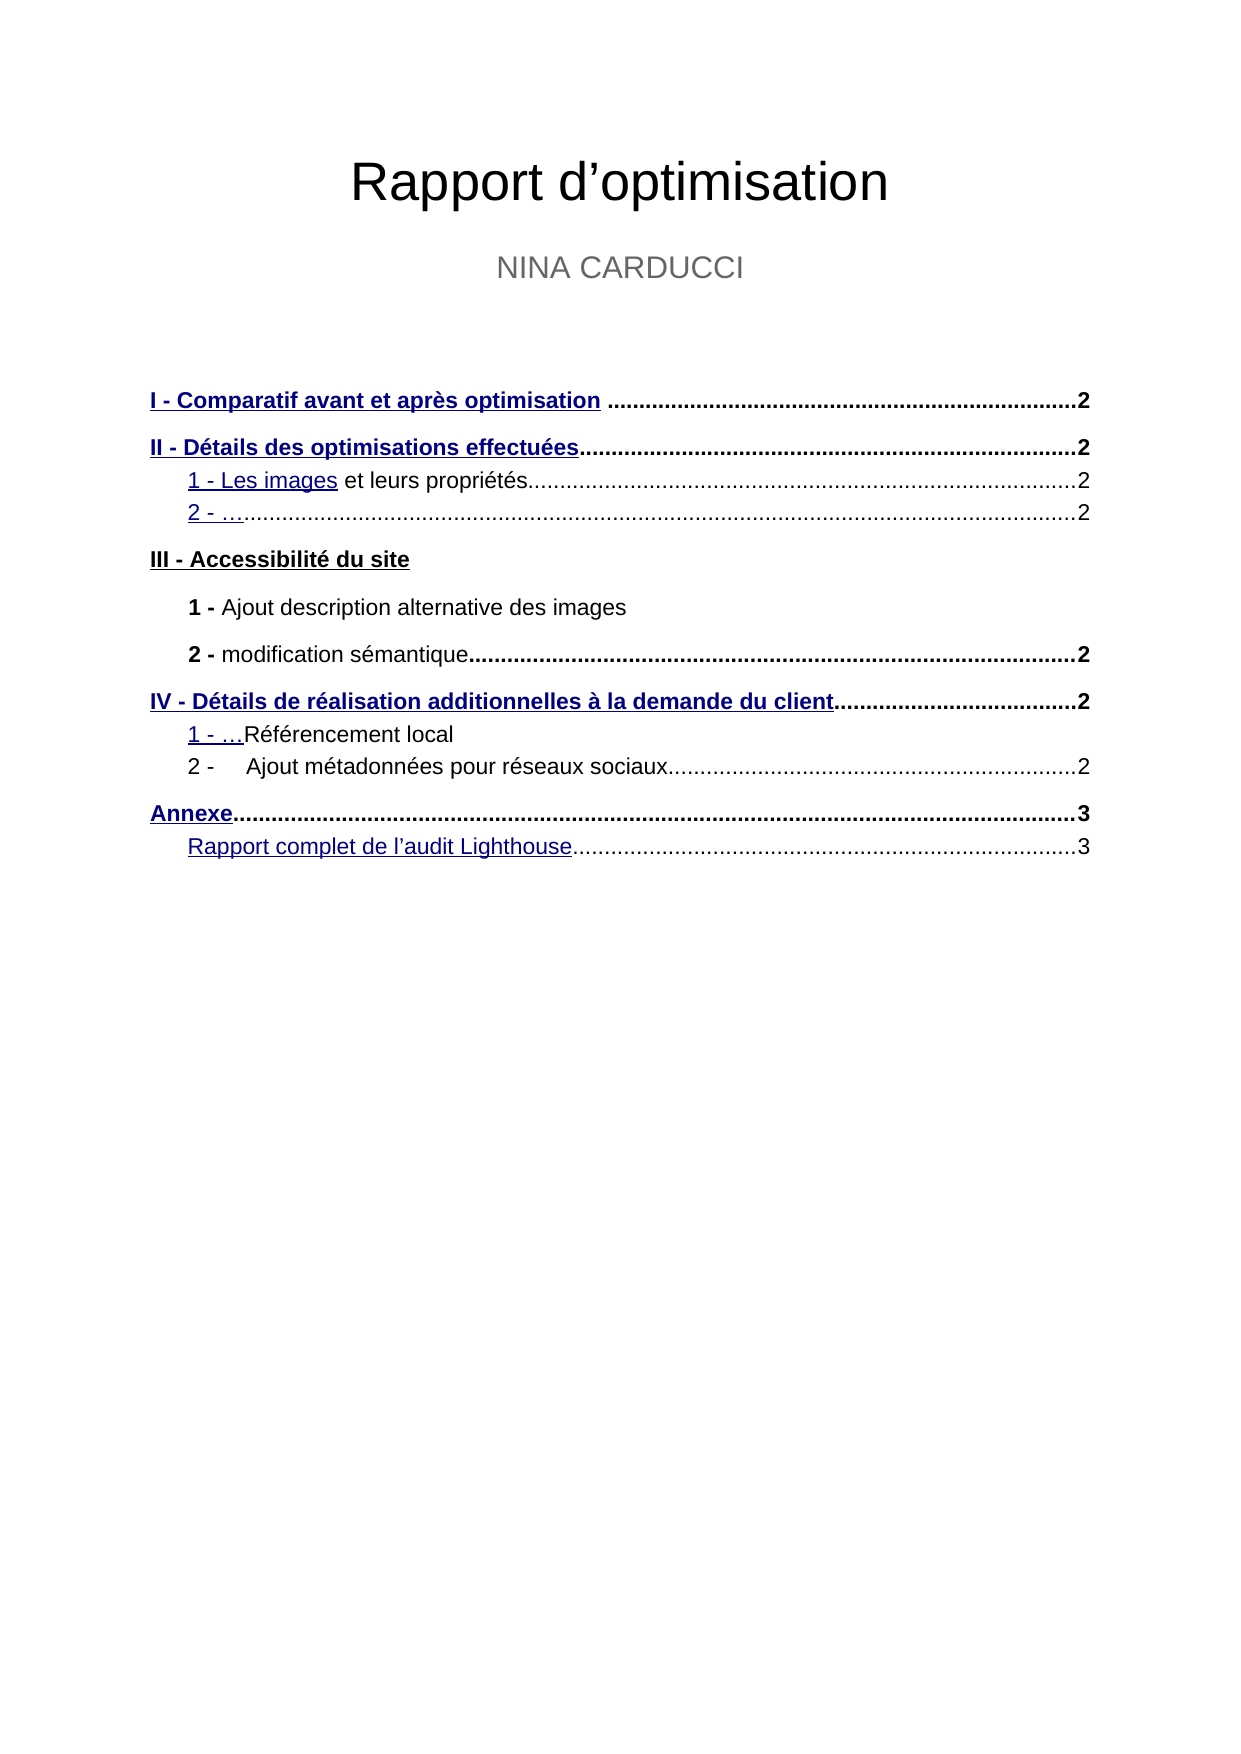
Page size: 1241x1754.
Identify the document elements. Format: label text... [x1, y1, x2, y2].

text NINA CARDUCCI [150, 249, 1090, 285]
text 1 - Les images et leurs propriétés 2 [187, 467, 1090, 493]
text 1 - Ajout description alternative des images [150, 593, 1090, 620]
text Annexe 3 [150, 800, 1090, 827]
text Rapport complet de l’audit Lighthouse 3 [187, 833, 1090, 859]
text IV - Détails de réalisation additionnelles à la demande du client 2 [150, 688, 1090, 714]
text 2 - … 2 [187, 499, 1090, 526]
text 2 - modification sémantique 2 [150, 641, 1090, 667]
text II - Détails des optimisations effectuées 2 [150, 434, 1090, 460]
text 2 - Ajout métadonnées pour réseaux sociaux 2 [187, 753, 1090, 779]
text I - Comparatif avant et après optimisation 2 [150, 387, 1090, 413]
text III - Accessibilité du site [150, 546, 1090, 573]
text Rapport d’optimisation [150, 150, 1090, 212]
text 1 - …Référencement local [187, 721, 1090, 747]
